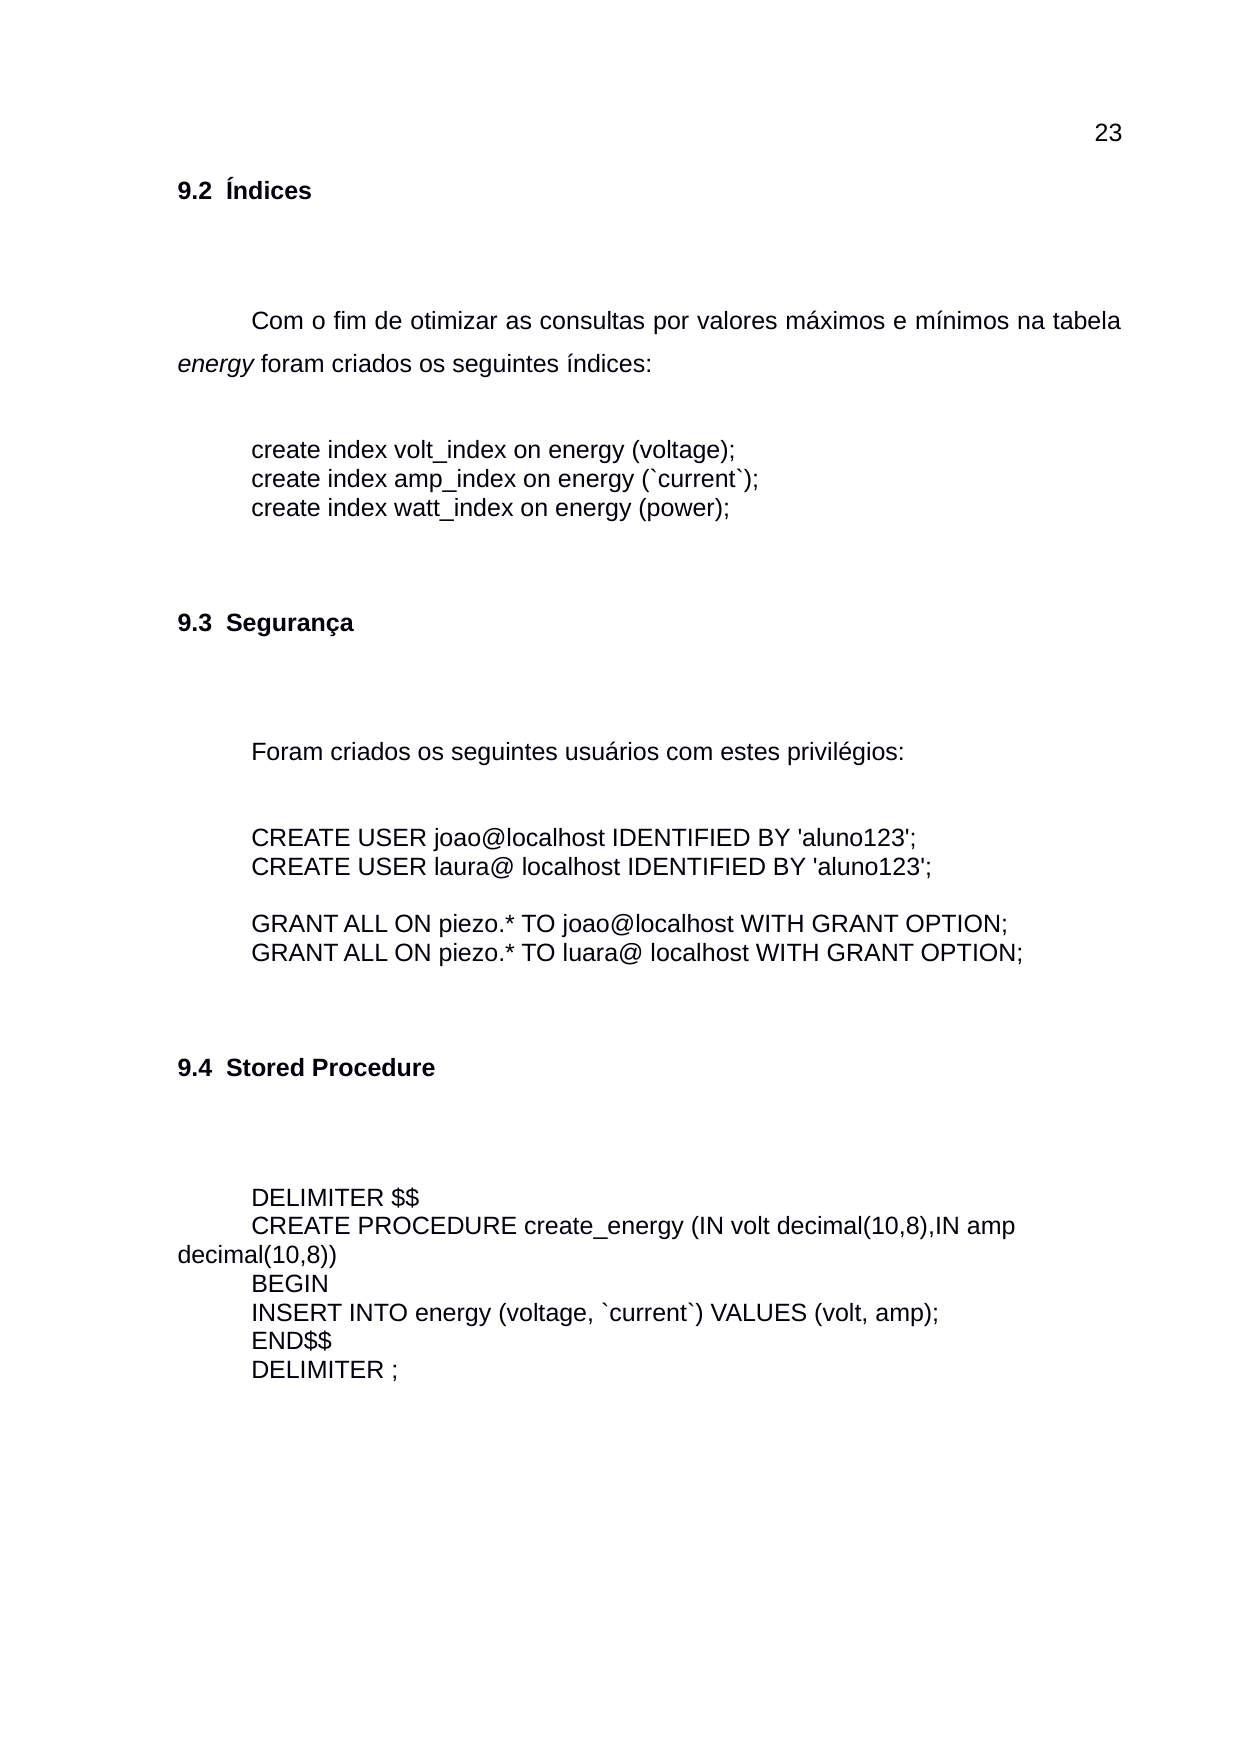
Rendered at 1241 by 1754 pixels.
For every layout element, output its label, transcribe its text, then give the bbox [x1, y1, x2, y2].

text CREATE PROCEDURE create_energy (IN volt decimal(10,8),IN amp decimal(10,8)) [177, 1211, 1122, 1269]
text CREATE USER laura@ localhost IDENTIFIED BY 'aluno123'; [177, 852, 1122, 881]
text Com o fim de otimizar as consultas por valores máximos e mínimos na tabela energy foram criados os seguintes índices: [177, 306, 1122, 378]
subtitle Índices [177, 176, 1122, 205]
text CREATE USER joao@localhost IDENTIFIED BY 'aluno123'; [177, 823, 1122, 852]
subtitle Segurança [177, 608, 1122, 636]
text create index amp_index on energy (`current`); [177, 464, 1122, 493]
text GRANT ALL ON piezo.* TO luara@ localhost WITH GRANT OPTION; [177, 938, 1122, 967]
text create index watt_index on energy (power); [177, 493, 1122, 521]
text BEGIN [177, 1269, 1122, 1298]
text create index volt_index on energy (voltage); [177, 435, 1122, 464]
subtitle Stored Procedure [177, 1053, 1122, 1082]
text DELIMITER $$ [177, 1183, 1122, 1211]
text END$$ [177, 1326, 1122, 1355]
text INSERT INTO energy (voltage, `current`) VALUES (volt, amp); [177, 1298, 1122, 1326]
text DELIMITER ; [177, 1355, 1122, 1384]
text GRANT ALL ON piezo.* TO joao@localhost WITH GRANT OPTION; [177, 909, 1122, 938]
text Foram criados os seguintes usuários com estes privilégios: [177, 737, 1122, 766]
